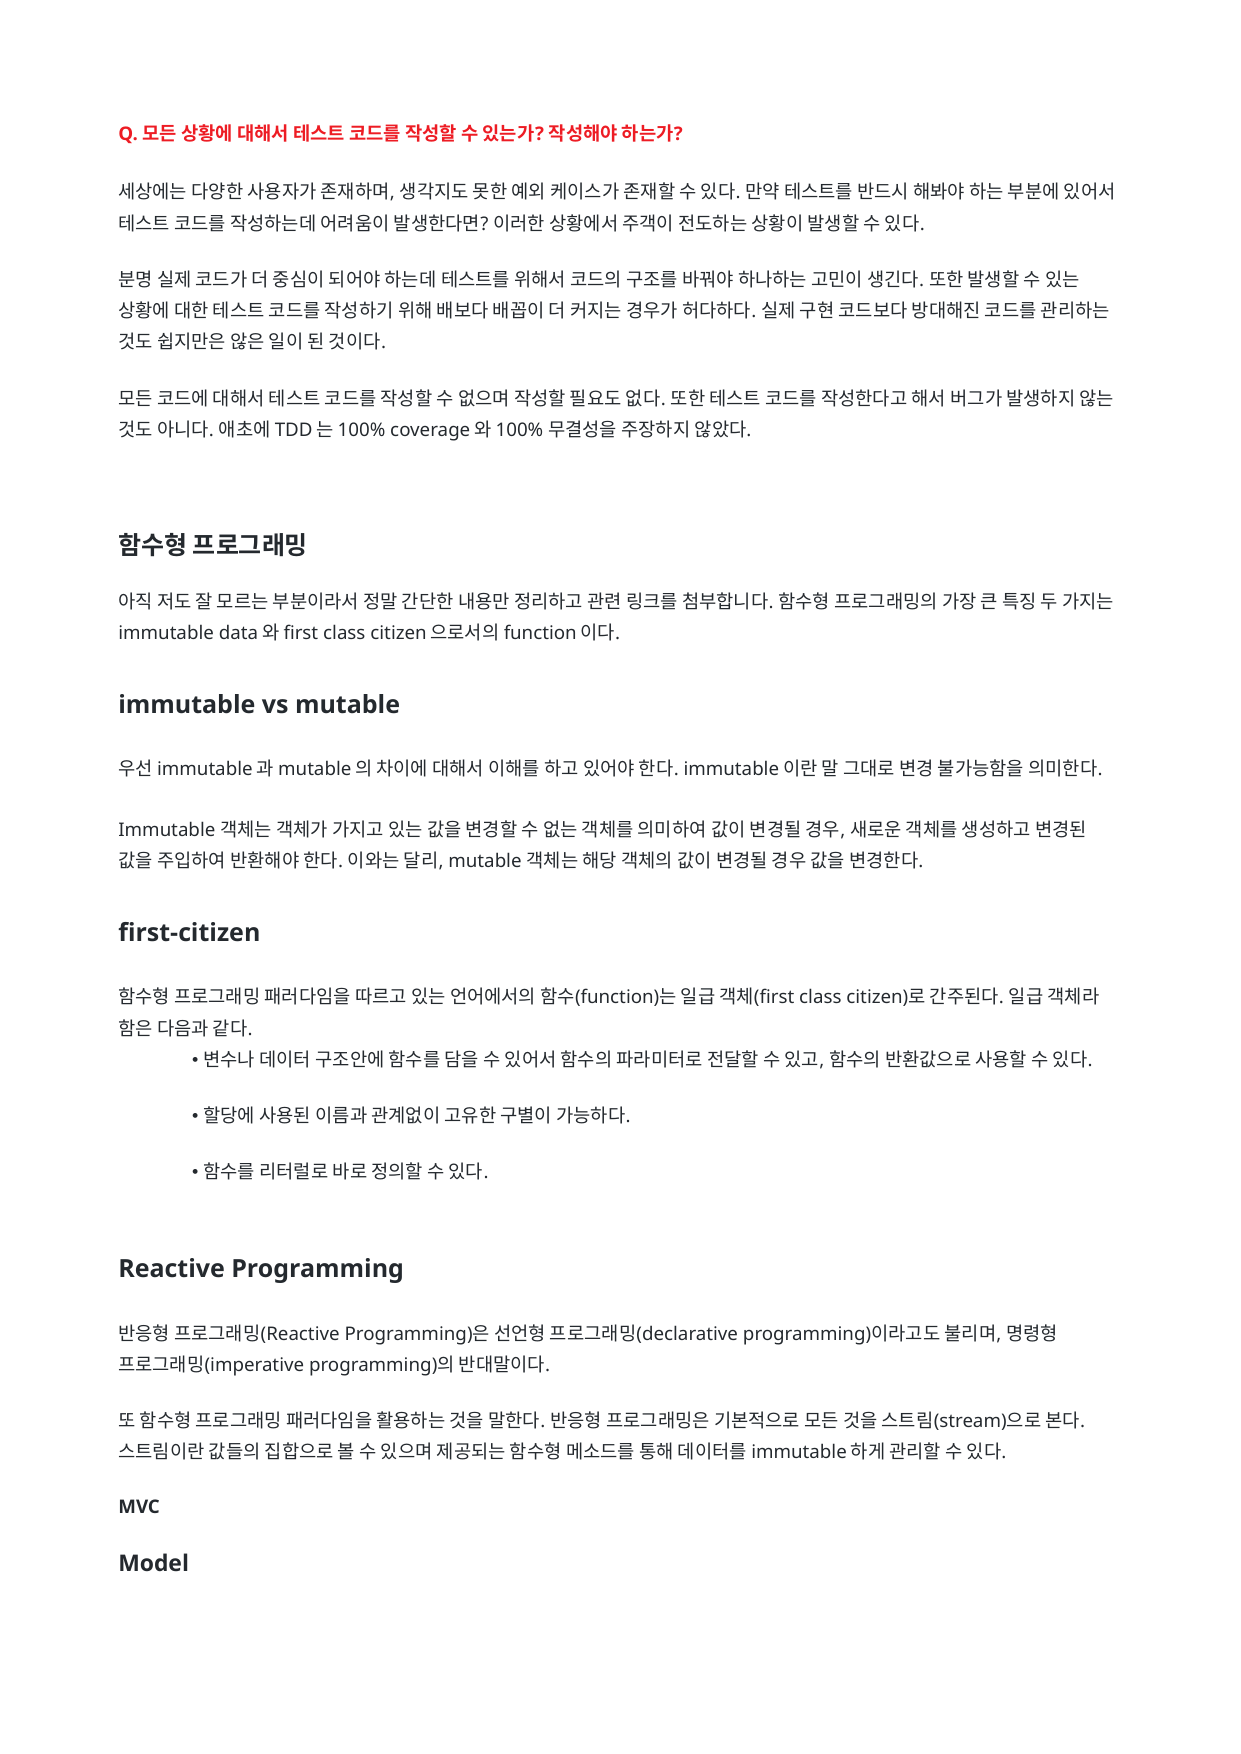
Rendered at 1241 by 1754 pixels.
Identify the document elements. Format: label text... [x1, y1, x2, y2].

text Model [118, 1547, 1122, 1579]
list 변수나 데이터 구조안에 함수를 담을 수 있어서 함수의 파라미터로 전달할 수 있고, 함수의 반환값으로 사용할 수 있다. [118, 1044, 1122, 1072]
subtitle Q. 모든 상황에 대해서 테스트 코드를 작성할 수 있는가? 작성해야 하는가? [118, 118, 1122, 145]
text 또 함수형 프로그래밍 패러다임을 활용하는 것을 말한다. 반응형 프로그래밍은 기본적으로 모든 것을 스트림(stream)으로 본다. 스트림이란 값들의 집합으로 볼 수 있으며 제공되는 함수형 메소드를 통해 데이터를 immutable하게 관리할 수 있다. [118, 1406, 1122, 1464]
text 아직 저도 잘 모르는 부분이라서 정말 간단한 내용만 정리하고 관련 링크를 첨부합니다. 함수형 프로그래밍의 가장 큰 특징 두 가지는 immutable data와 first class citizen으로서의 function이다. [118, 586, 1122, 645]
text 세상에는 다양한 사용자가 존재하며, 생각지도 못한 예외 케이스가 존재할 수 있다. 만약 테스트를 반드시 해봐야 하는 부분에 있어서 테스트 코드를 작성하는데 어려움이 발생한다면? 이러한 상황에서 주객이 전도하는 상황이 발생할 수 있다. [118, 177, 1122, 236]
text 반응형 프로그래밍(Reactive Programming)은 선언형 프로그래밍(declarative programming)이라고도 불리며, 명령형 프로그래밍(imperative programming)의 반대말이다. [118, 1318, 1122, 1377]
text 함수형 프로그래밍 패러다임을 따르고 있는 언어에서의 함수(function)는 일급 객체(first class citizen)로 간주된다. 일급 객체라 함은 다음과 같다. [118, 982, 1122, 1040]
text 우선 immutable과 mutable의 차이에 대해서 이해를 하고 있어야 한다. immutable이란 말 그대로 변경 불가능함을 의미한다. [118, 754, 1122, 781]
text 분명 실제 코드가 더 중심이 되어야 하는데 테스트를 위해서 코드의 구조를 바꿔야 하나하는 고민이 생긴다. 또한 발생할 수 있는 상황에 대한 테스트 코드를 작성하기 위해 배보다 배꼽이 더 커지는 경우가 허다하다. 실제 구현 코드보다 방대해진 코드를 관리하는 것도 쉽지만은 않은 일이 된 것이다. [118, 264, 1122, 354]
subtitle Reactive Programming [118, 1251, 1122, 1285]
text MVC [118, 1493, 1122, 1519]
subtitle immutable vs mutable [118, 686, 1122, 720]
list 함수를 리터럴로 바로 정의할 수 있다. [118, 1157, 1122, 1184]
list 할당에 사용된 이름과 관계없이 고유한 구별이 가능하다. [118, 1101, 1122, 1128]
subtitle first-citizen [118, 914, 1122, 948]
text 모든 코드에 대해서 테스트 코드를 작성할 수 없으며 작성할 필요도 없다. 또한 테스트 코드를 작성한다고 해서 버그가 발생하지 않는 것도 아니다. 애초에 TDD는 100% coverage와 100% 무결성을 주장하지 않았다. [118, 383, 1122, 442]
text Immutable 객체는 객체가 가지고 있는 값을 변경할 수 없는 객체를 의미하여 값이 변경될 경우, 새로운 객체를 생성하고 변경된 값을 주입하여 반환해야 한다. 이와는 달리, mutable 객체는 해당 객체의 값이 변경될 경우 값을 변경한다. [118, 814, 1122, 873]
subtitle 함수형 프로그래밍 [118, 525, 1122, 561]
